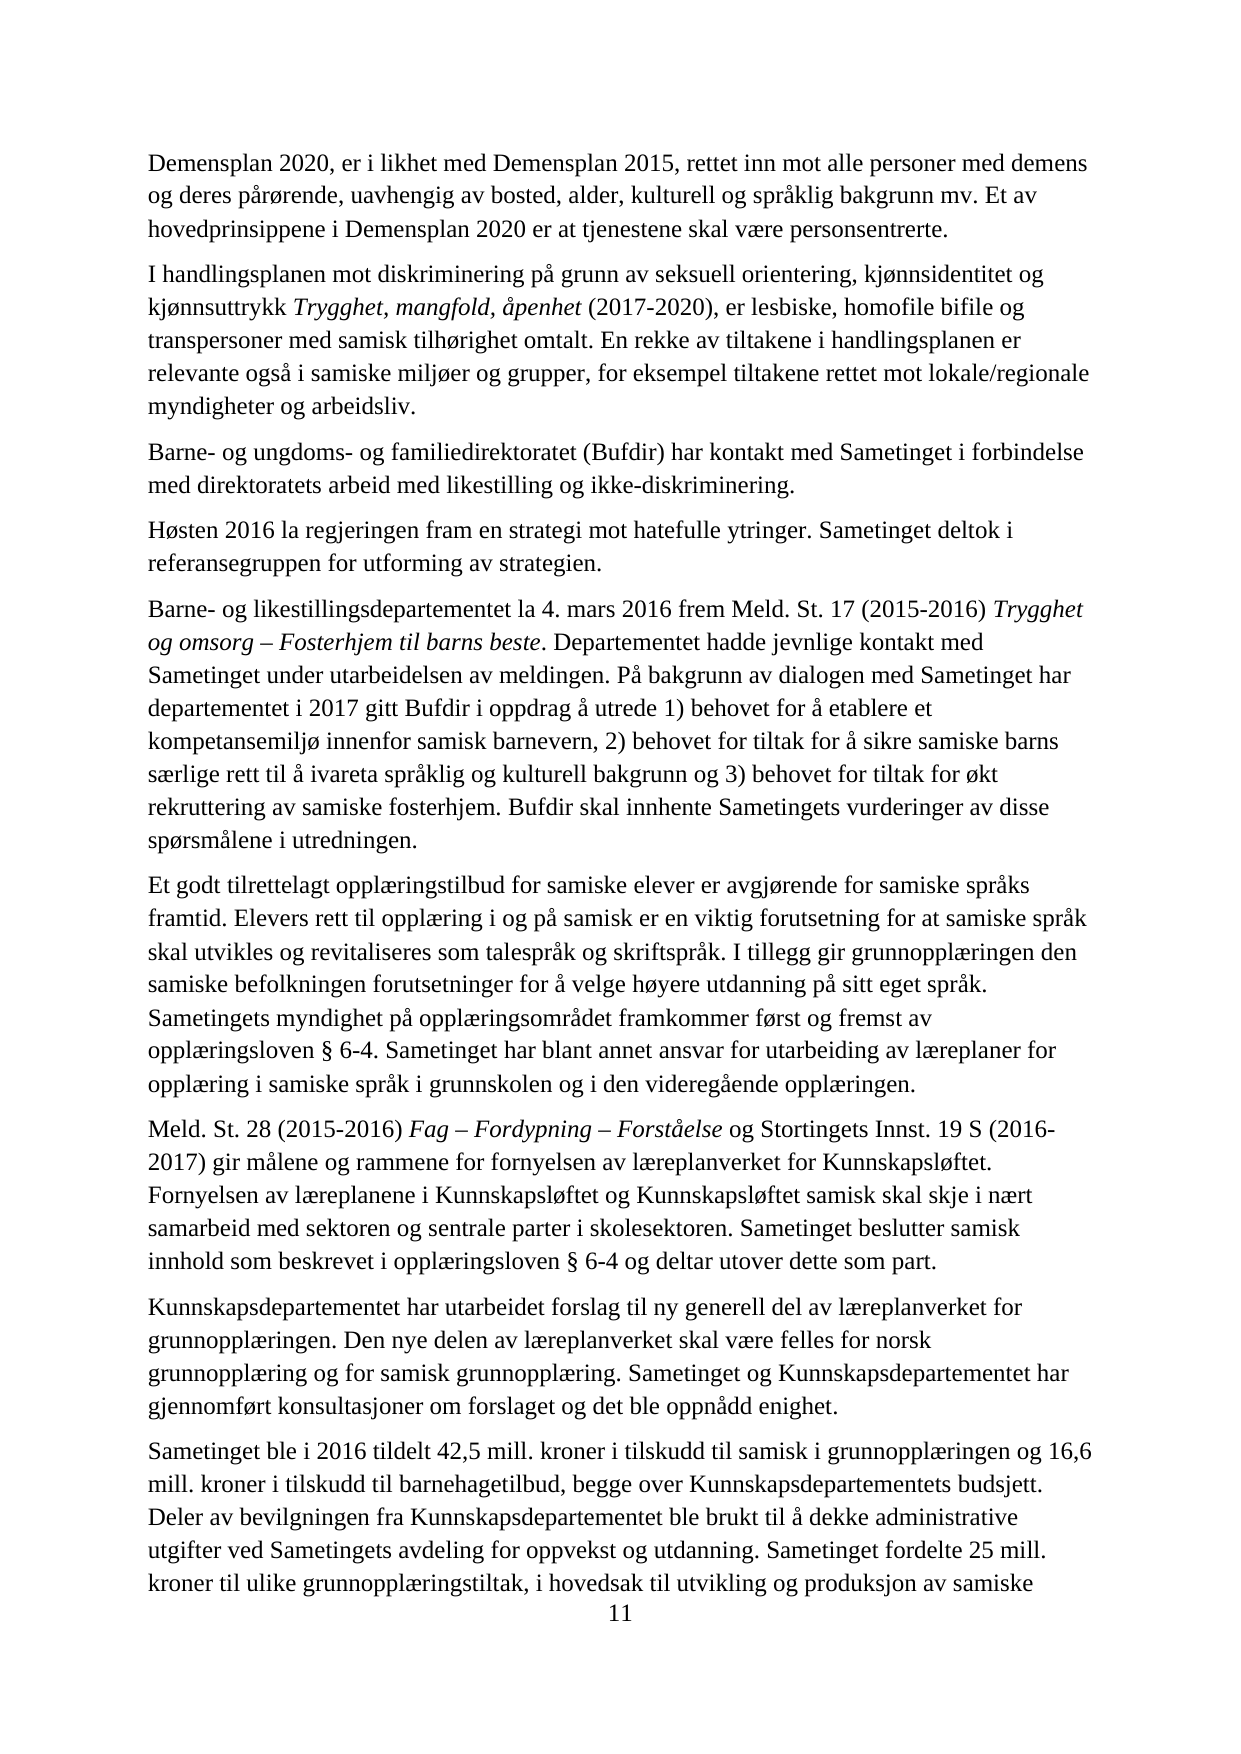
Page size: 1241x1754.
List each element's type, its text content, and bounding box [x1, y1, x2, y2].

text Barne- og ungdoms- og familiedirektoratet (Bufdir) har kontakt med Sametinget i forbindelse med direktoratets arbeid med likestilling og ikke-diskriminering. [148, 437, 1093, 498]
text Demensplan 2020, er i likhet med Demensplan 2015, rettet inn mot alle personer med demens og deres pårørende, uavhengig av bosted, alder, kulturell og språklig bakgrunn mv. Et av hovedprinsippene i Demensplan 2020 er at tjenestene skal være personsentrerte. [148, 148, 1093, 242]
text Sametinget ble i 2016 tildelt 42,5 mill. kroner i tilskudd til samisk i grunnopplæringen og 16,6 mill. kroner i tilskudd til barnehagetilbud, begge over Kunnskapsdepartementets budsjett. Deler av bevilgningen fra Kunnskapsdepartementet ble brukt til å dekke administrative utgifter ved Sametingets avdeling for oppvekst og utdanning. Sametinget fordelte 25 mill. kroner til ulike grunnopplæringstiltak, i hovedsak til utvikling og produksjon av samiske [148, 1436, 1093, 1597]
text Et godt tilrettelagt opplæringstilbud for samiske elever er avgjørende for samiske språks framtid. Elevers rett til opplæring i og på samisk er en viktig forutsetning for at samiske språk skal utvikles og revitaliseres som talespråk og skriftspråk. I tillegg gir grunnopplæringen den samiske befolkningen forutsetninger for å velge høyere utdanning på sitt eget språk. Sametingets myndighet på opplæringsområdet framkommer først og fremst av opplæringsloven § 6-4. Sametinget har blant annet ansvar for utarbeiding av læreplaner for opplæring i samiske språk i grunnskolen og i den videregående opplæringen. [148, 871, 1093, 1097]
text I handlingsplanen mot diskriminering på grunn av seksuell orientering, kjønnsidentitet og kjønnsuttrykk Trygghet, mangfold, åpenhet (2017-2020), er lesbiske, homofile bifile og transpersoner med samisk tilhørighet omtalt. En rekke av tiltakene i handlingsplanen er relevante også i samiske miljøer og grupper, for eksempel tiltakene rettet mot lokale/regionale myndigheter og arbeidsliv. [148, 259, 1093, 420]
text Barne- og likestillingsdepartementet la 4. mars 2016 frem Meld. St. 17 (2015-2016) Trygghet og omsorg – Fosterhjem til barns beste. Departementet hadde jevnlige kontakt med Sametinget under utarbeidelsen av meldingen. På bakgrunn av dialogen med Sametinget har departementet i 2017 gitt Bufdir i oppdrag å utrede 1) behovet for å etablere et kompetansemiljø innenfor samisk barnevern, 2) behovet for tiltak for å sikre samiske barns særlige rett til å ivareta språklig og kulturell bakgrunn og 3) behovet for tiltak for økt rekruttering av samiske fosterhjem. Bufdir skal innhente Sametingets vurderinger av disse spørsmålene i utredningen. [148, 594, 1093, 854]
text Høsten 2016 la regjeringen fram en strategi mot hatefulle ytringer. Sametinget deltok i referansegruppen for utforming av strategien. [148, 515, 1093, 577]
text Meld. St. 28 (2015-2016) Fag – Fordypning – Forståelse og Stortingets Innst. 19 S (2016-2017) gir målene og rammene for fornyelsen av læreplanverket for Kunnskapsløftet. Fornyelsen av læreplanene i Kunnskapsløftet og Kunnskapsløftet samisk skal skje i nært samarbeid med sektoren og sentrale parter i skolesektoren. Sametinget beslutter samisk innhold som beskrevet i opplæringsloven § 6-4 og deltar utover dette som part. [148, 1114, 1093, 1275]
text Kunnskapsdepartementet har utarbeidet forslag til ny generell del av læreplanverket for grunnopplæringen. Den nye delen av læreplanverket skal være felles for norsk grunnopplæring og for samisk grunnopplæring. Sametinget og Kunnskapsdepartementet har gjennomført konsultasjoner om forslaget og det ble oppnådd enighet. [148, 1292, 1093, 1419]
